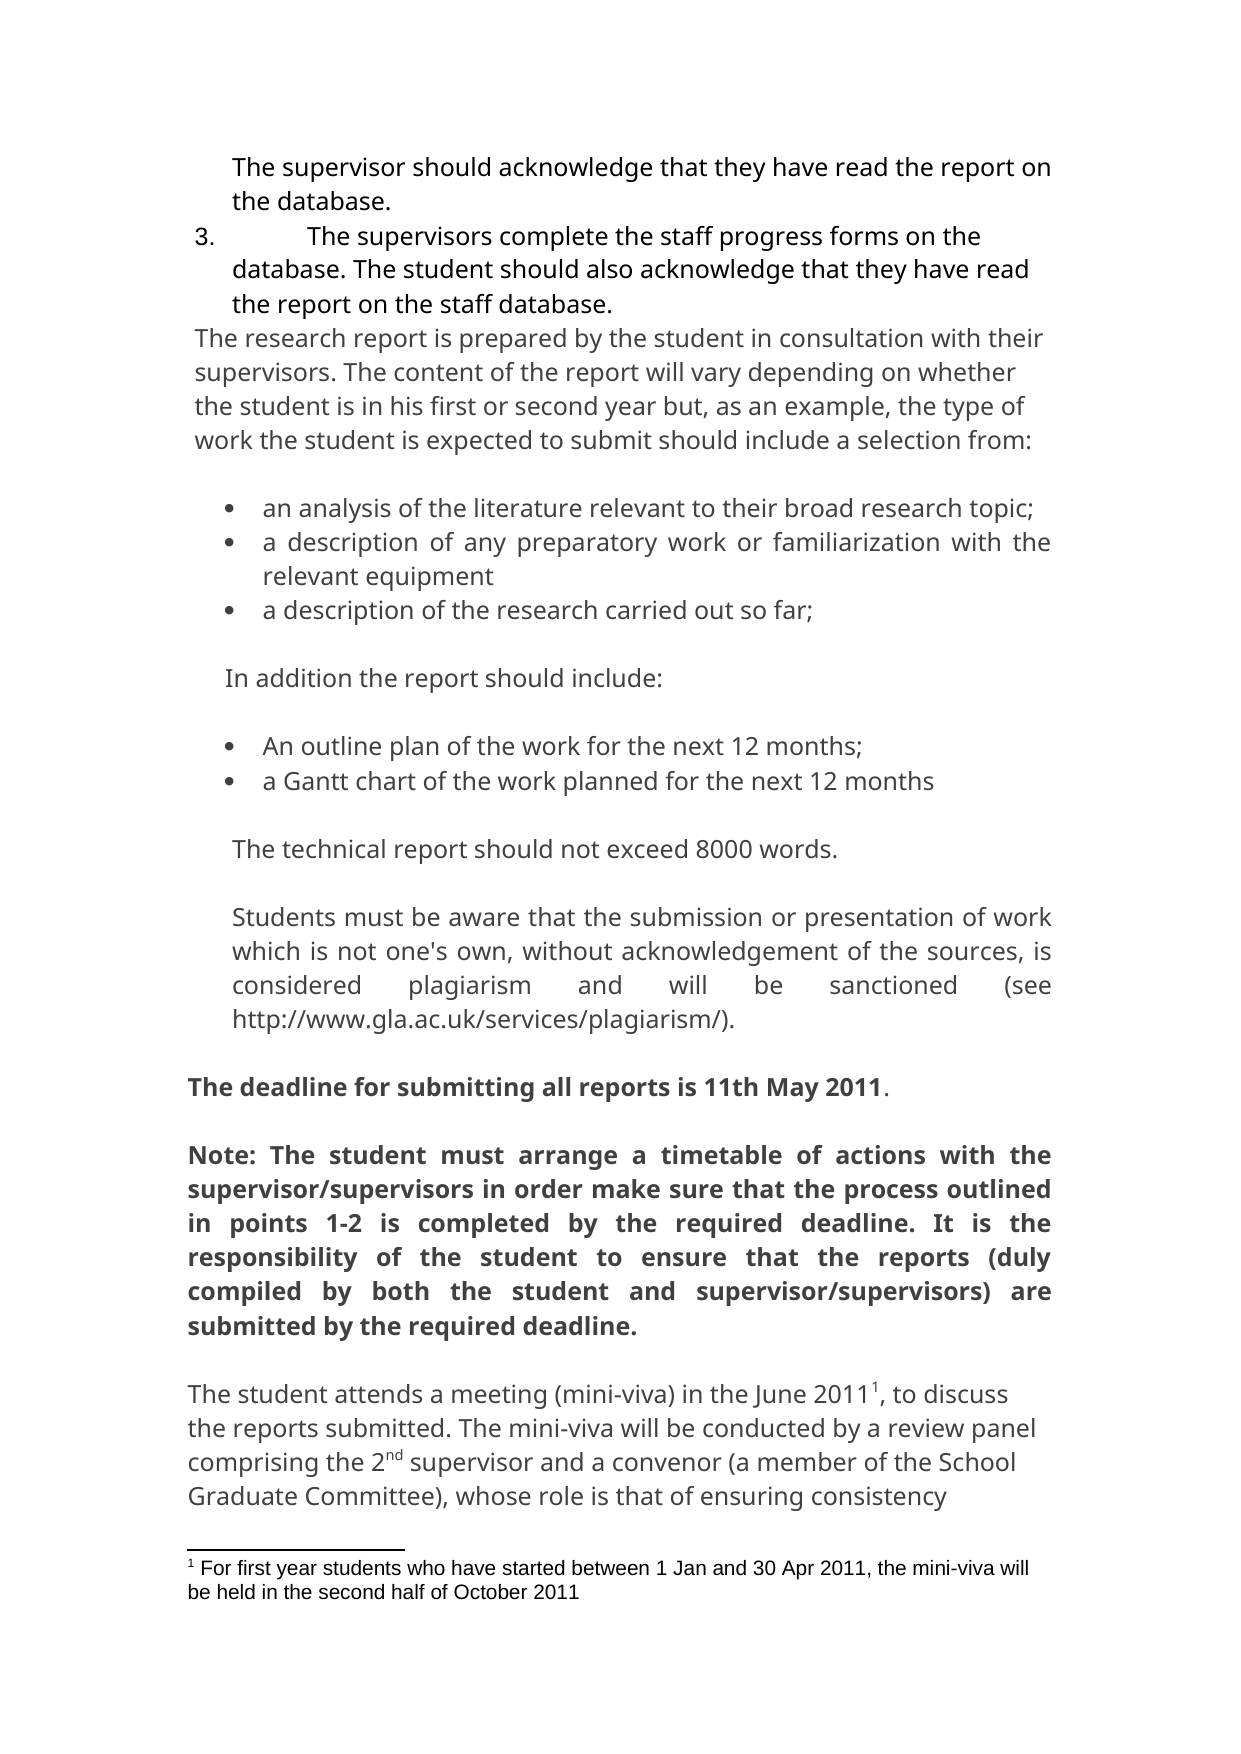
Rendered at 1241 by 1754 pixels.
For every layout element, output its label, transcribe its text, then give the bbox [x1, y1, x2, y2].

text The research report is prepared by the student in consultation with their supervisors. The content of the report will vary depending on whether the student is in his first or second year but, as an example, the type of work the student is expected to submit should include a selection from: [194, 320, 1053, 457]
list a description of any preparatory work or familiarization with the relevant equipment [225, 525, 1053, 593]
list An outline plan of the work for the next 12 months; [225, 729, 1053, 763]
text In addition the report should include: [225, 661, 1053, 695]
text The deadline for submitting all reports is 11th May 2011. [187, 1070, 1053, 1104]
list an analysis of the literature relevant to their broad research topic; [225, 491, 1053, 525]
text The student attends a meeting (mini-viva) in the June 2011, to discuss the reports submitted. The mini-viva will be conducted by a review panel comprising the 2nd supervisor and a convenor (a member of the School Graduate Committee), whose role is that of ensuring consistency [187, 1376, 1053, 1512]
text Note: The student must arrange a timetable of actions with the supervisor/supervisors in order make sure that the process outlined in points 1-2 is completed by the required deadline. It is the responsibility of the student to ensure that the reports (duly compiled by both the student and supervisor/supervisors) are submitted by the required deadline. [187, 1138, 1053, 1342]
text Students must be aware that the submission or presentation of work which is not one's own, without acknowledgement of the sources, is considered plagiarism and will be sanctioned (see http://www.gla.ac.uk/services/plagiarism/). [232, 899, 1053, 1036]
list a Gantt chart of the work planned for the next 12 months [225, 763, 1053, 797]
list The supervisors complete the staff progress forms on the database. The student should also acknowledge that they have read the report on the staff database. [194, 218, 1053, 320]
list a description of the research carried out so far; [225, 593, 1053, 627]
list The supervisor should acknowledge that they have read the report on the database. [194, 150, 1053, 218]
text The technical report should not exceed 8000 words. [232, 831, 1053, 865]
text For first year students who have started between 1 Jan and 30 Apr 2011, the mini-viva will be held in the second half of October 2011 [187, 1556, 1053, 1604]
